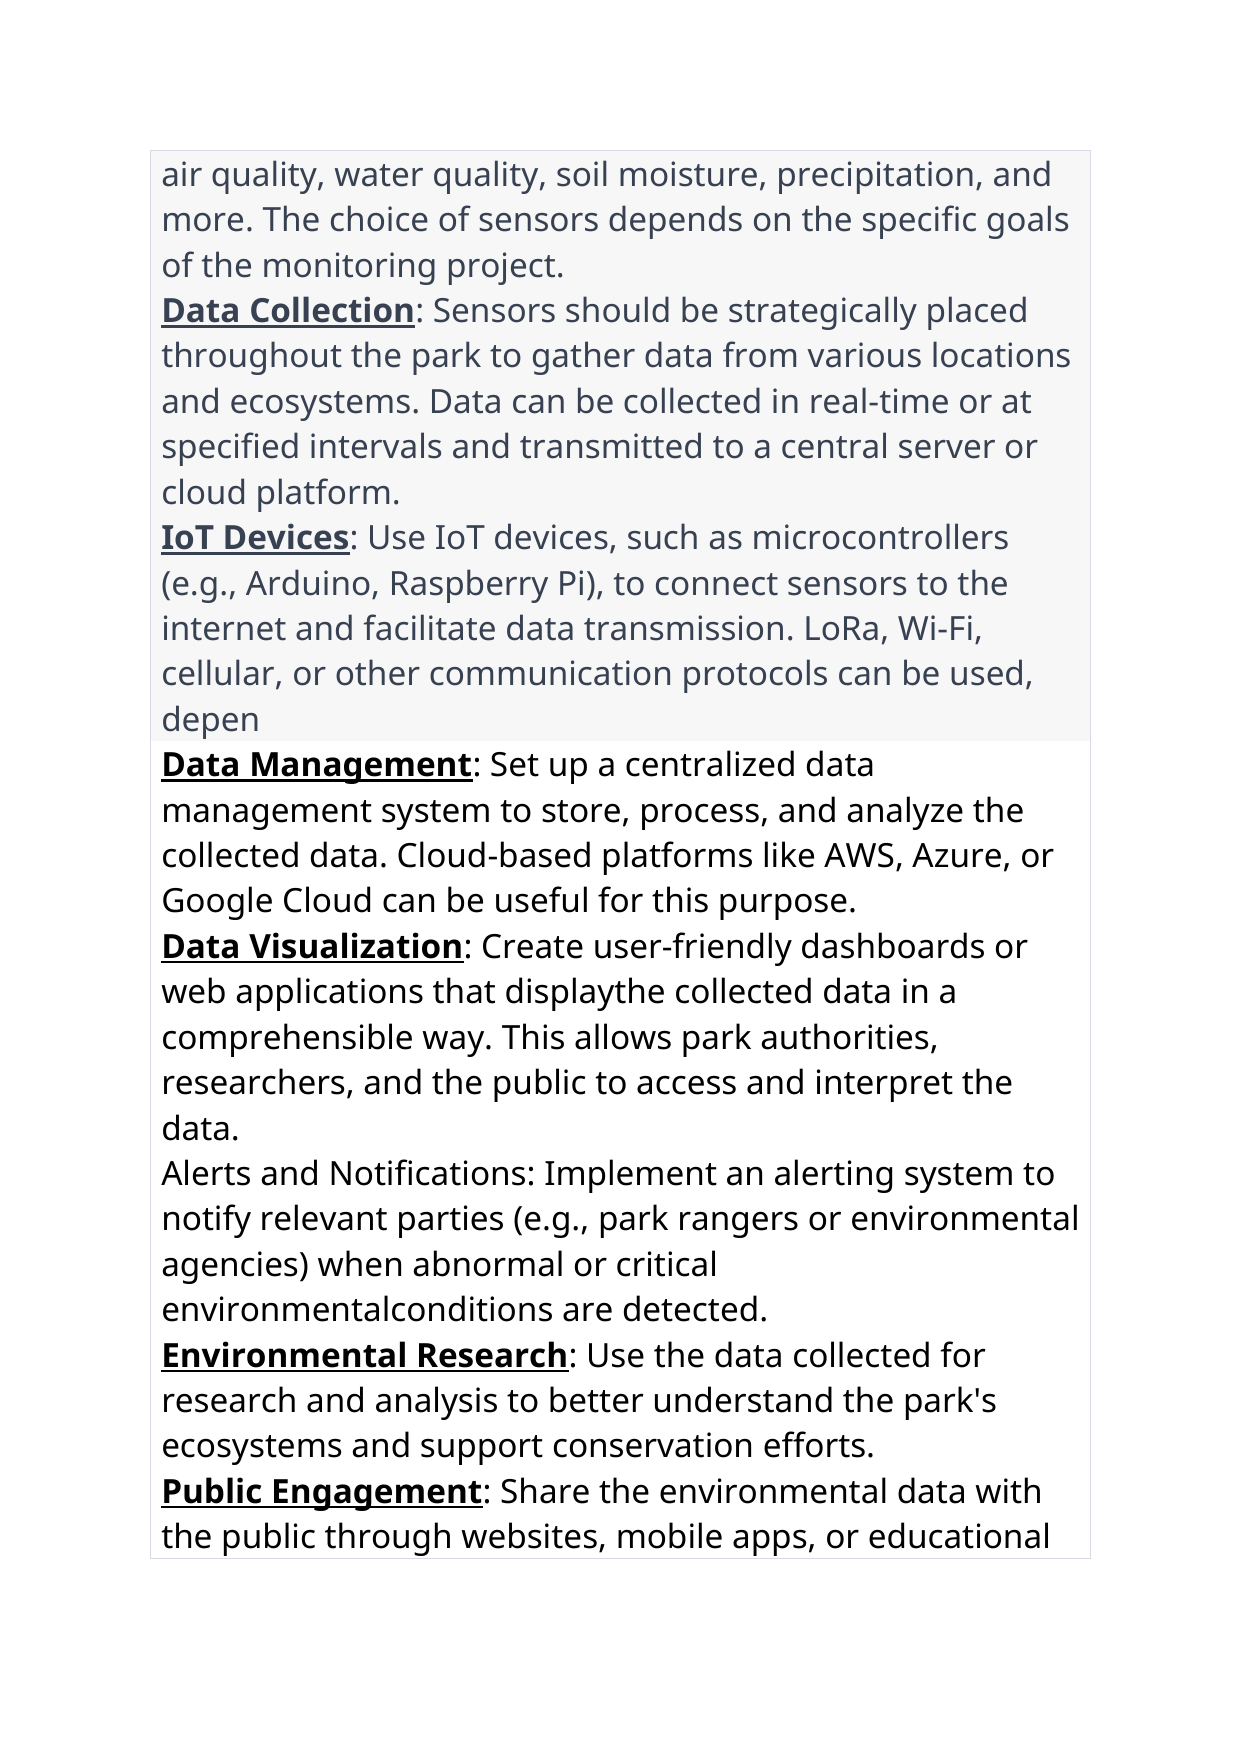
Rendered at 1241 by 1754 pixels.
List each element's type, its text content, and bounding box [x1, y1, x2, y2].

text Data Visualization: Create user-friendly dashboards or web applications that displaythe collected data in a comprehensible way. This allows park authorities, researchers, and the public to access and interpret the data. [151, 922, 1090, 1149]
text IoT Devices: Use IoT devices, such as microcontrollers (e.g., Arduino, Raspberry Pi), to connect sensors to the internet and facilitate data transmission. LoRa, Wi-Fi, cellular, or other communication protocols can be used, depen [151, 513, 1090, 740]
text Data Management: Set up a centralized data management system to store, process, and analyze the collected data. Cloud-based platforms like AWS, Azure, or Google Cloud can be useful for this purpose. [151, 740, 1090, 922]
text Data Collection: Sensors should be strategically placed throughout the park to gather data from various locations and ecosystems. Data can be collected in real-time or at specified intervals and transmitted to a central server or cloud platform. [151, 286, 1090, 513]
text Public Engagement: Share the environmental data with the public through websites, mobile apps, or educational [151, 1467, 1090, 1558]
text air quality, water quality, soil moisture, precipitation, and more. The choice of sensors depends on the specific goals of the monitoring project. [151, 151, 1090, 286]
text Environmental Research: Use the data collected for research and analysis to better understand the park's ecosystems and support conservation efforts. [151, 1331, 1090, 1467]
text Alerts and Notifications: Implement an alerting system to notify relevant parties (e.g., park rangers or environmental agencies) when abnormal or critical environmentalconditions are detected. [151, 1149, 1090, 1331]
